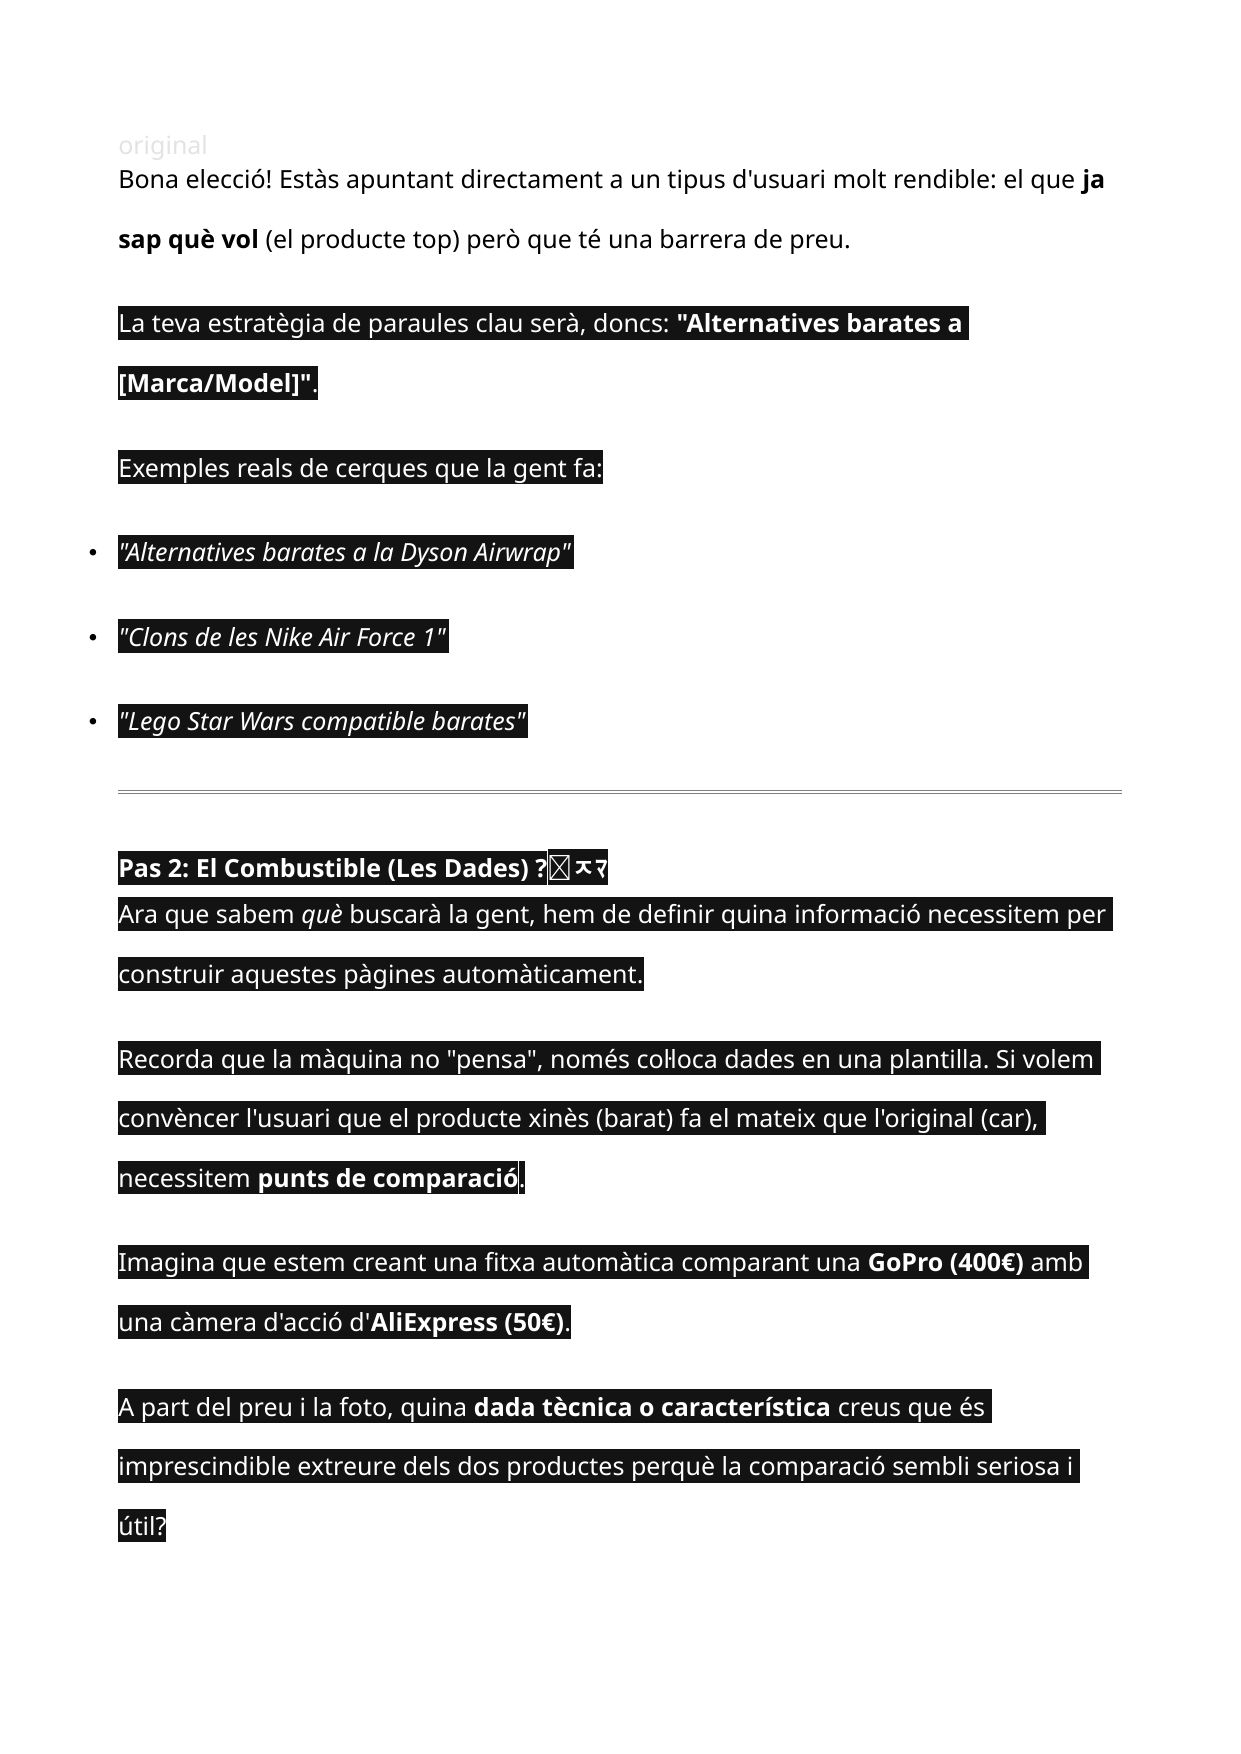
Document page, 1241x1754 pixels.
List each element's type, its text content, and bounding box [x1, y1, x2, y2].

list "Lego Star Wars compatible barates" [118, 704, 1122, 738]
list "Alternatives barates a la Dyson Airwrap" [118, 535, 1122, 569]
text original [118, 118, 1122, 162]
text La teva estratègia de paraules clau serà, doncs: "Alternatives barates a [Marca/Model]". [118, 306, 1122, 400]
text Recorda que la màquina no "pensa", només col·loca dades en una plantilla. Si volem convèncer l'usuari que el producte xinès (barat) fa el mateix que l'original (car), necessitem punts de comparació. [118, 1041, 1122, 1194]
text Exemples reals de cerques que la gent fa: [118, 450, 1122, 484]
text Bona elecció! Estàs apuntant directament a un tipus d'usuari molt rendible: el que ja sap què vol (el producte top) però que té una barrera de preu. [118, 162, 1122, 256]
text A part del preu i la foto, quina dada tècnica o característica creus que és imprescindible extreure dels dos productes perquè la comparació sembli seriosa i útil? [118, 1389, 1122, 1542]
text Imagina que estem creant una fitxa automàtica comparant una GoPro (400€) amb una càmera d'acció d'AliExpress (50€). [118, 1245, 1122, 1339]
text Ara que sabem què buscarà la gent, hem de definir quina informació necessitem per construir aquestes pàgines automàticament. [118, 897, 1122, 991]
list "Clons de les Nike Air Force 1" [118, 619, 1122, 653]
subtitle Pas 2: El Combustible (Les Dades) ?￯ﾸﾏ [118, 847, 1122, 885]
